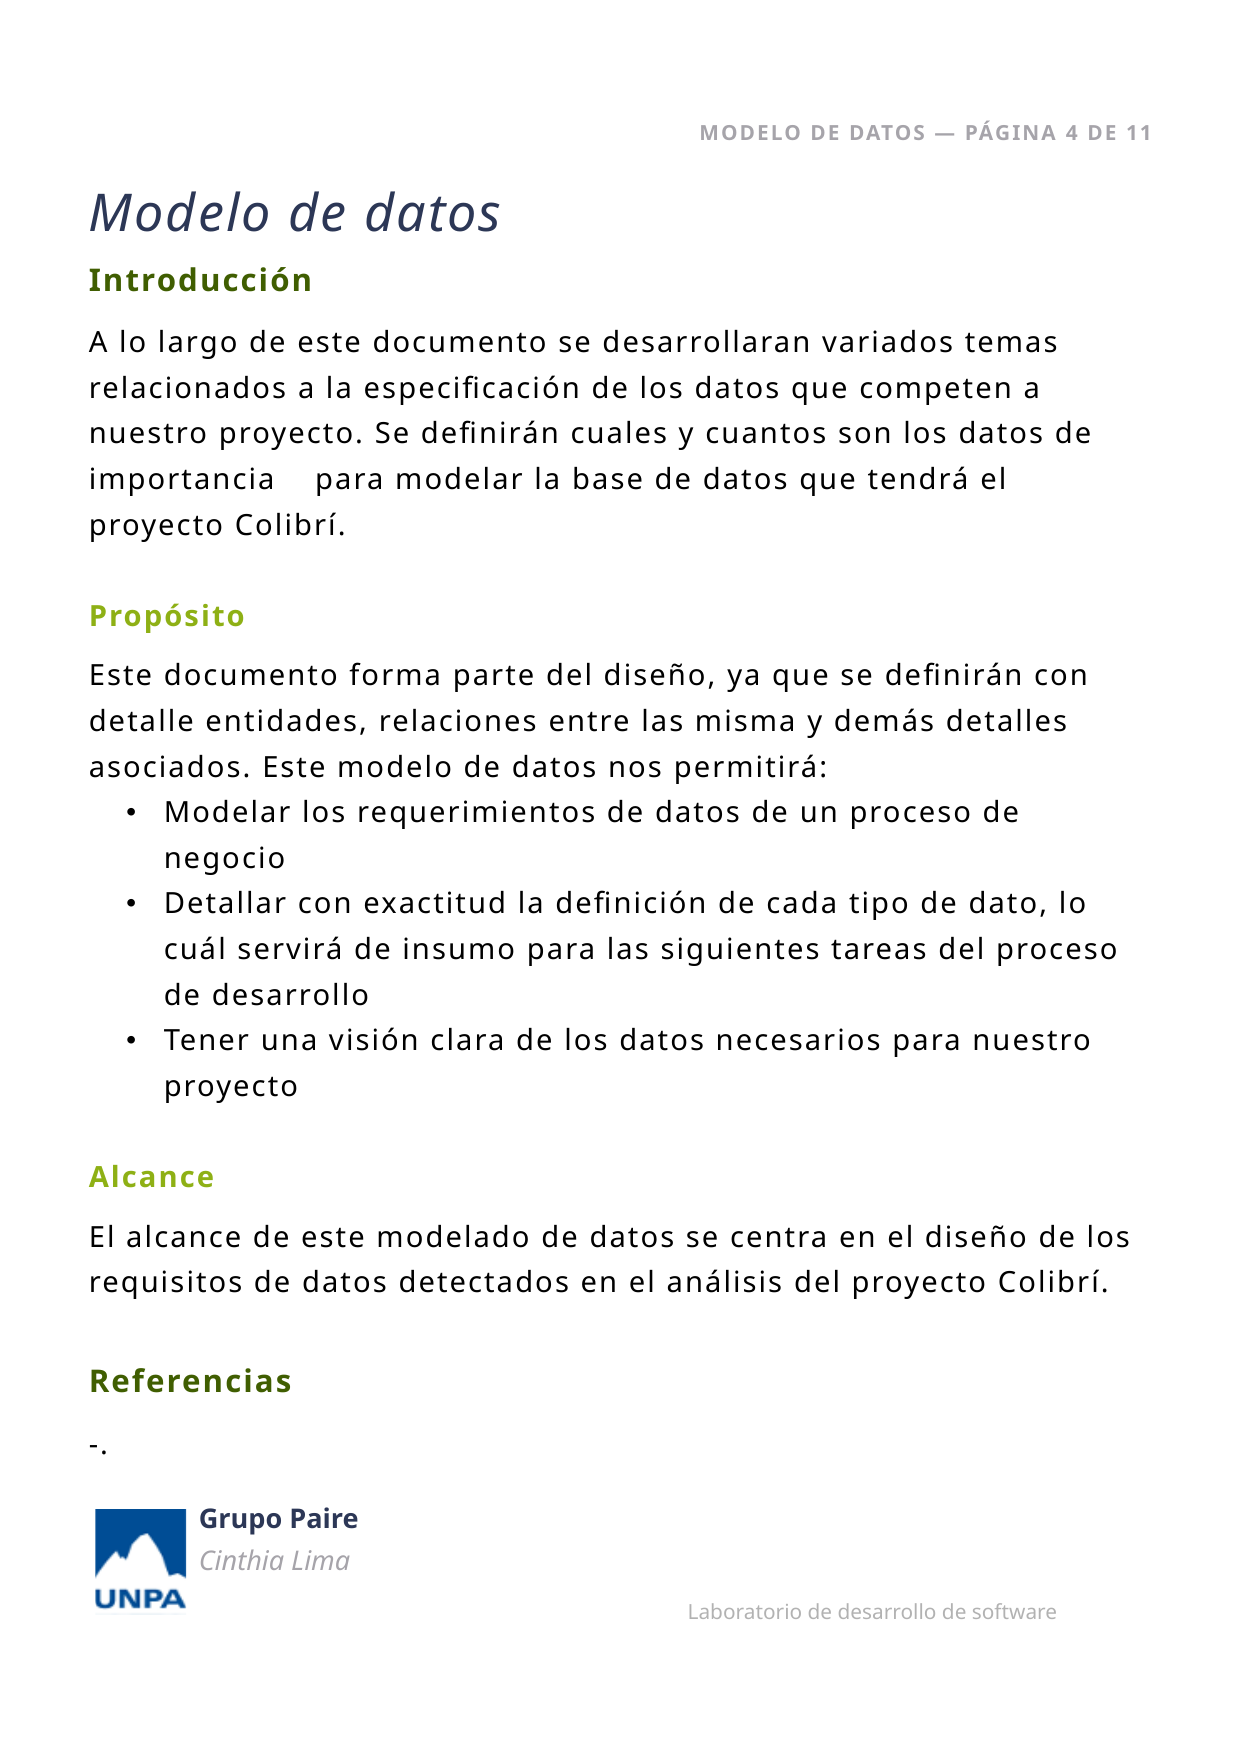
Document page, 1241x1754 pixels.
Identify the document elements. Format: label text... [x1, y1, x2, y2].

list Detallar con exactitud la definición de cada tipo de dato, lo cuál servirá de insumo para las siguientes tareas del proceso de desarrollo [126, 883, 1152, 1014]
text Referencias [88, 1359, 1152, 1402]
list Tener una visión clara de los datos necesarios para nuestro proyecto [126, 1020, 1152, 1105]
text A lo largo de este documento se desarrollaran variados temas relacionados a la especificación de los datos que competen a nuestro proyecto. Se definirán cuales y cuantos son los datos de importancia para modelar la base de datos que tendrá el proyecto Colibrí. [88, 321, 1152, 544]
text -. [88, 1423, 1152, 1463]
text Modelo de datos [88, 176, 1152, 247]
picture [95, 1509, 187, 1615]
text Propósito [88, 595, 1152, 635]
text Alcance [88, 1157, 1152, 1196]
text El alcance de este modelado de datos se centra en el diseño de los requisitos de datos detectados en el análisis del proyecto Colibrí. [88, 1216, 1152, 1301]
list Modelar los requerimientos de datos de un proceso de negocio [126, 792, 1152, 877]
text Introducción [88, 258, 1152, 300]
text Este documento forma parte del diseño, ya que se definirán con detalle entidades, relaciones entre las misma y demás detalles asociados. Este modelo de datos nos permitirá: [88, 655, 1152, 786]
